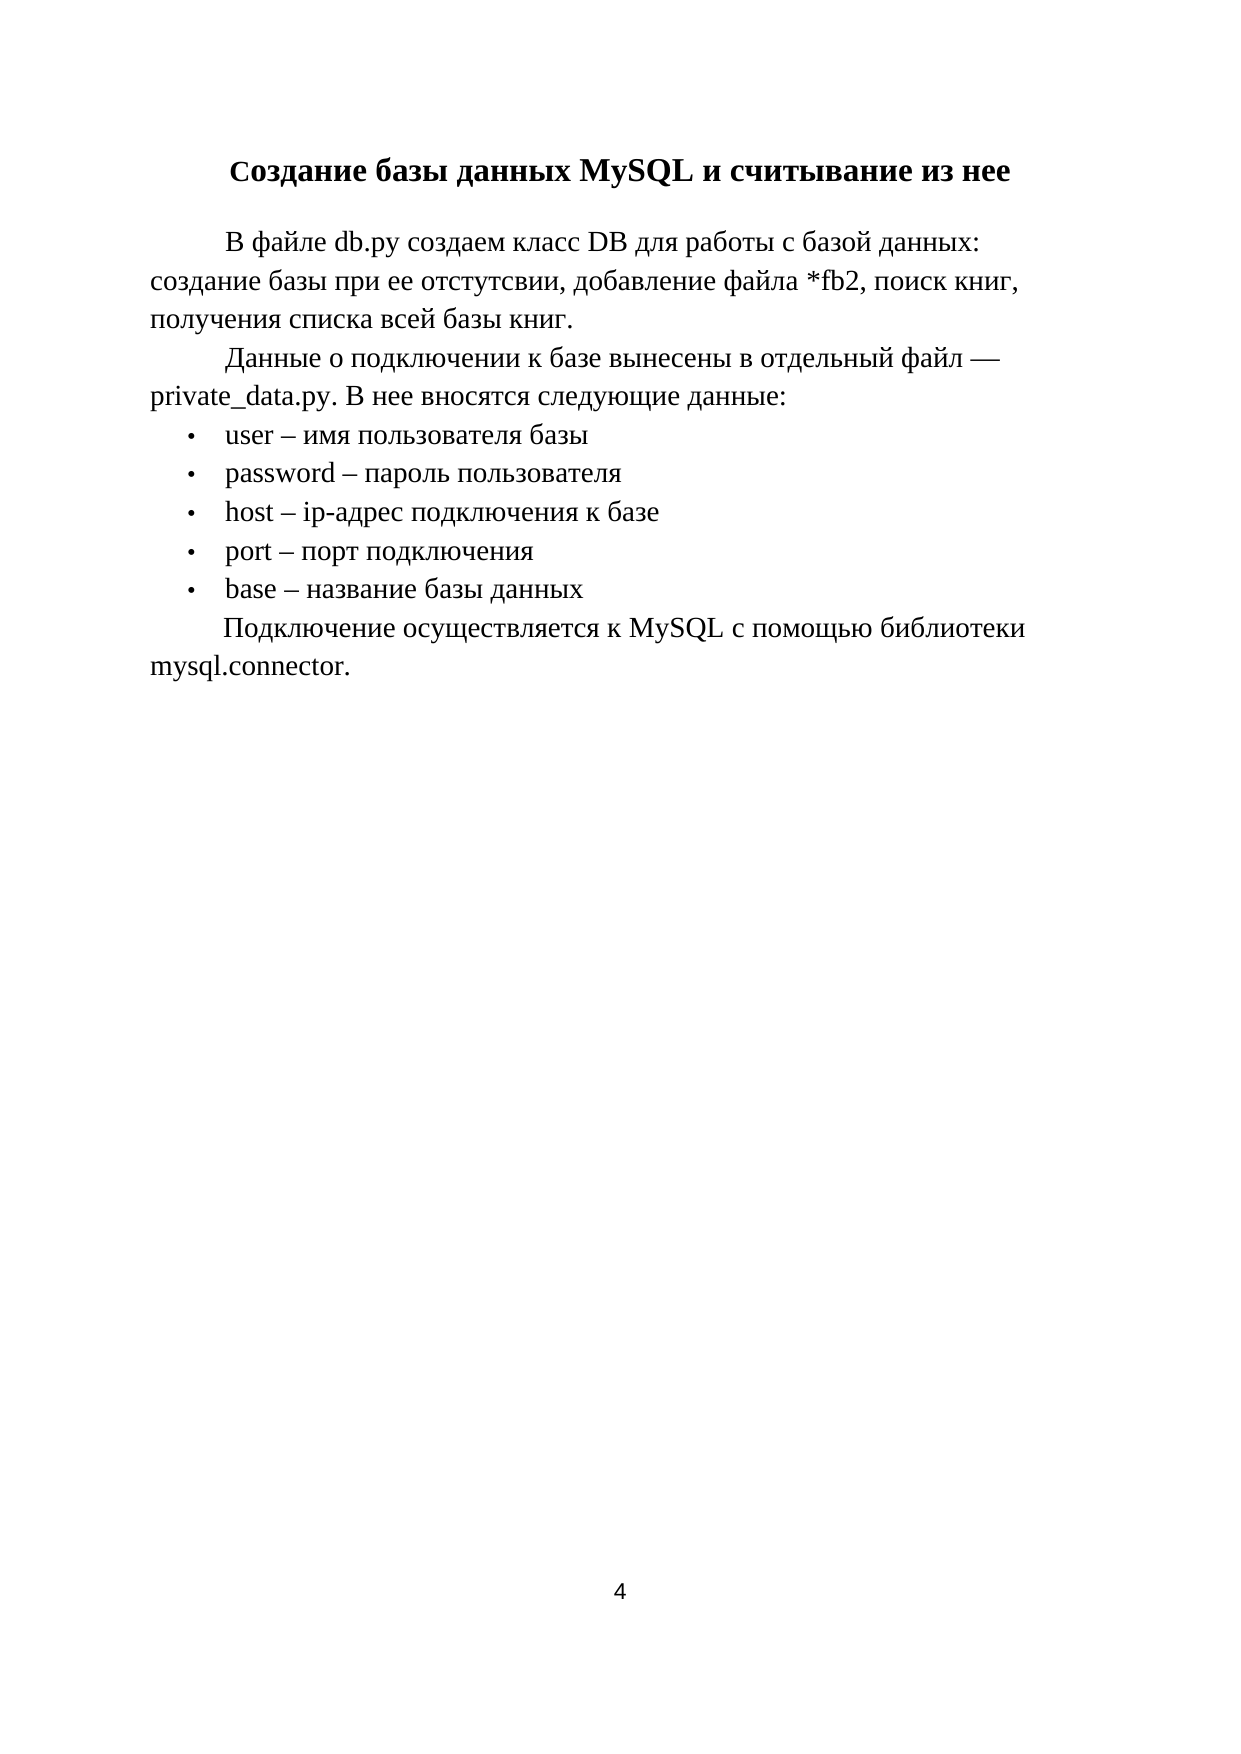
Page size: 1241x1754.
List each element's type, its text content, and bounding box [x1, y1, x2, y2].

text Данные о подключении к базе вынесены в отдельный файл — private_data.py. В нее вносятся следующие данные: [150, 340, 1090, 412]
text В файле db.py создаем класс DB для работы с базой данных: создание базы при ее отстутсвии, добавление файла *fb2, поиск книг, получения списка всей базы книг. [150, 224, 1090, 335]
list password – пароль пользователя [187, 456, 1090, 489]
list port – порт подключения [187, 533, 1090, 566]
list user – имя пользователя базы [187, 417, 1090, 451]
text Создание базы данных MySQL и считывание из нее [150, 150, 1090, 188]
list base – название базы данных [187, 571, 1090, 605]
list host – ip-адрес подключения к базе [187, 494, 1090, 528]
list Подключение осуществляется к MySQL с помощью библиотеки mysql.connector. [150, 610, 1090, 682]
